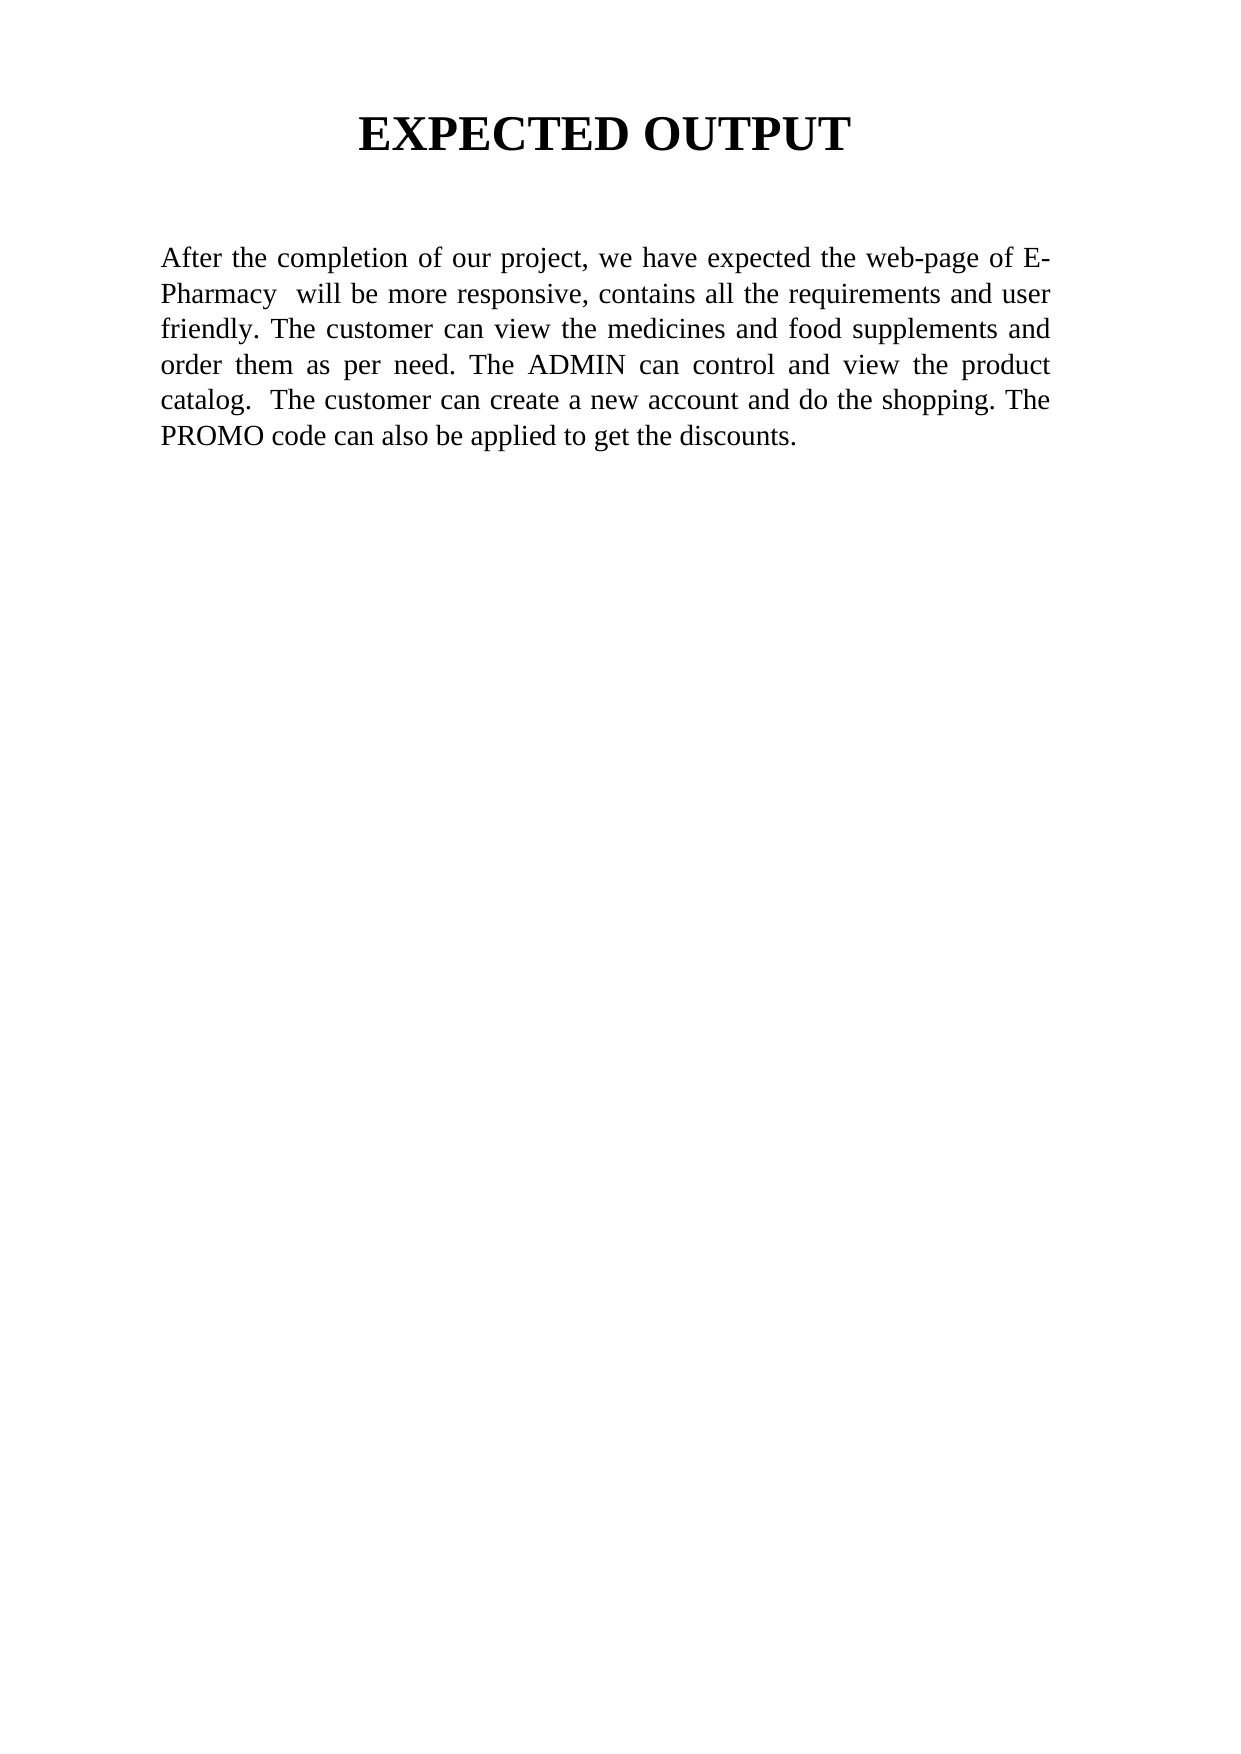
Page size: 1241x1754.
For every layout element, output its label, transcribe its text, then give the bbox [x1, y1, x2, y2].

subtitle EXPECTED OUTPUT [150, 104, 1059, 161]
text After the completion of our project, we have expected the web-page of E- Pharmacy will be more responsive, contains all the requirements and user friendly. The customer can view the medicines and food supplements and order them as per need. The ADMIN can control and view the product catalog. The customer can create a new account and do the shopping. The PROMO code can also be applied to get the discounts. [160, 240, 1052, 451]
